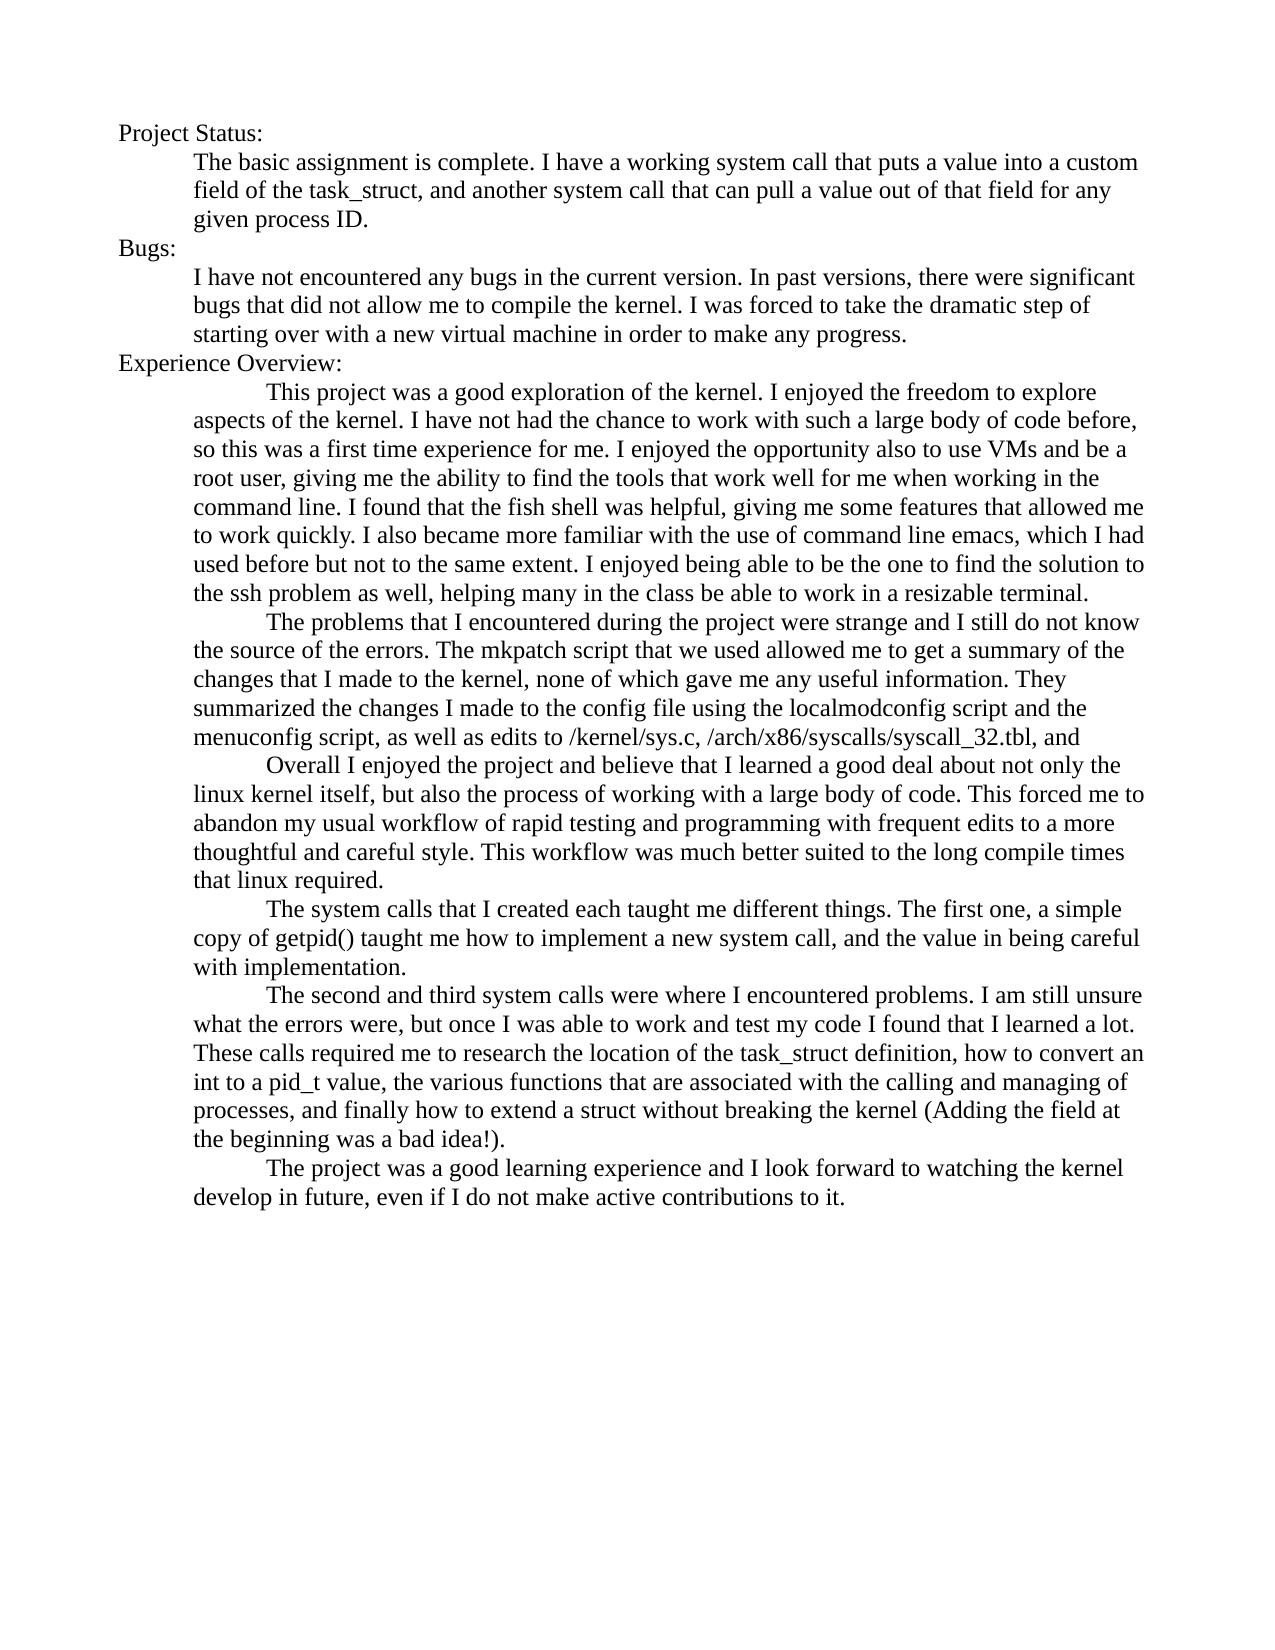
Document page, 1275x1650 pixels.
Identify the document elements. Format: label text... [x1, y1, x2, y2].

text Overall I enjoyed the project and believe that I learned a good deal about not only the linux kernel itself, but also the process of working with a large body of code. This forced me to abandon my usual workflow of rapid testing and programming with frequent edits to a more thoughtful and careful style. This workflow was much better suited to the long compile times that linux required. [193, 751, 1157, 894]
text The project was a good learning experience and I look forward to watching the kernel develop in future, even if I do not make active contributions to it. [193, 1153, 1157, 1211]
text Project Status: [118, 118, 1157, 147]
text Experience Overview: [118, 348, 1157, 377]
text The second and third system calls were where I encountered problems. I am still unsure what the errors were, but once I was able to work and test my code I found that I learned a lot. These calls required me to research the location of the task_struct definition, how to convert an int to a pid_t value, the various functions that are associated with the calling and managing of processes, and finally how to extend a struct without breaking the kernel (Adding the field at the beginning was a bad idea!). [193, 981, 1157, 1153]
text The system calls that I created each taught me different things. The first one, a simple copy of getpid() taught me how to implement a new system call, and the value in being careful with implementation. [193, 894, 1157, 981]
text I have not encountered any bugs in the current version. In past versions, there were significant bugs that did not allow me to compile the kernel. I was forced to take the dramatic step of starting over with a new virtual machine in order to make any progress. [193, 262, 1157, 348]
text The problems that I encountered during the project were strange and I still do not know the source of the errors. The mkpatch script that we used allowed me to get a summary of the changes that I made to the kernel, none of which gave me any useful information. They summarized the changes I made to the config file using the localmodconfig script and the menuconfig script, as well as edits to /kernel/sys.c, /arch/x86/syscalls/syscall_32.tbl, and [193, 607, 1157, 751]
text This project was a good exploration of the kernel. I enjoyed the freedom to explore aspects of the kernel. I have not had the chance to work with such a large body of code before, so this was a first time experience for me. I enjoyed the opportunity also to use VMs and be a root user, giving me the ability to find the tools that work well for me when working in the command line. I found that the fish shell was helpful, giving me some features that allowed me to work quickly. I also became more familiar with the use of command line emacs, which I had used before but not to the same extent. I enjoyed being able to be the one to find the solution to the ssh problem as well, helping many in the class be able to work in a resizable terminal. [193, 377, 1157, 607]
text The basic assignment is complete. I have a working system call that puts a value into a custom field of the task_struct, and another system call that can pull a value out of that field for any given process ID. [193, 147, 1157, 233]
text Bugs: [118, 233, 1157, 262]
